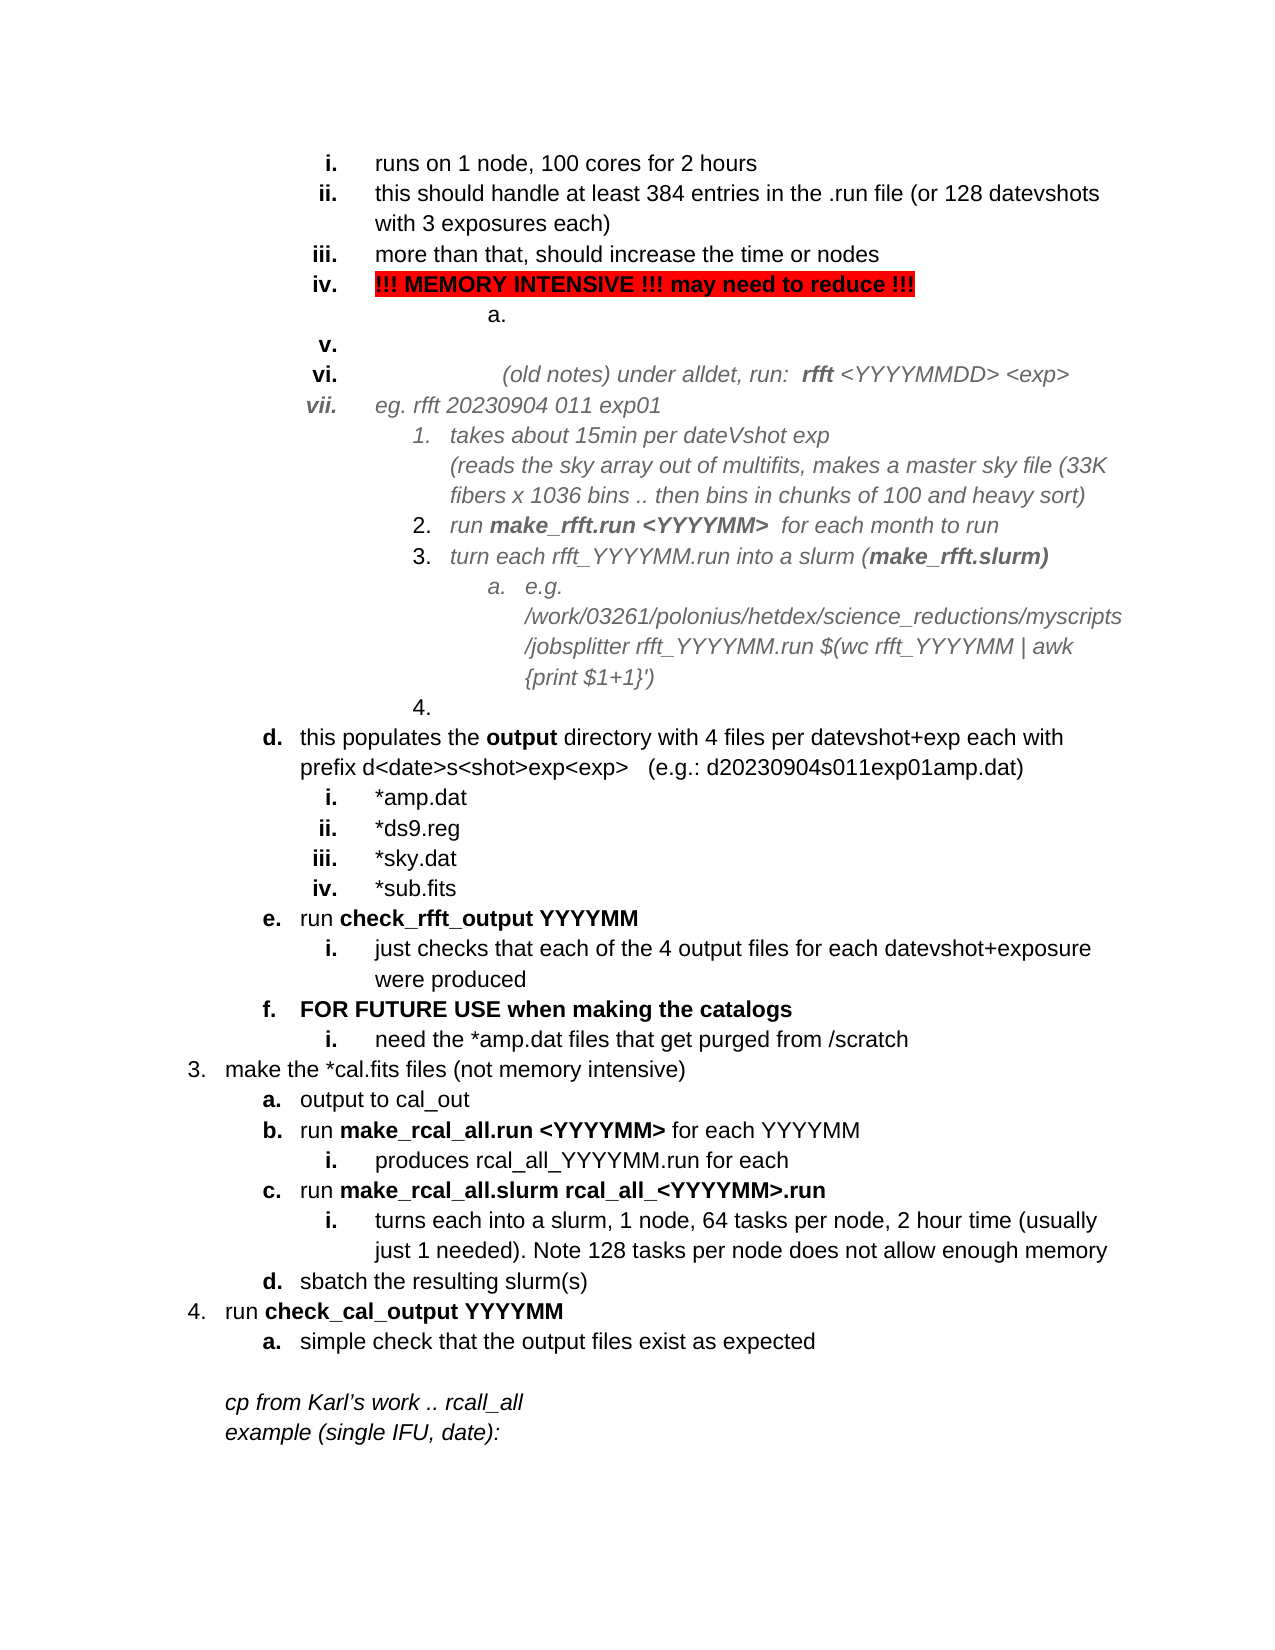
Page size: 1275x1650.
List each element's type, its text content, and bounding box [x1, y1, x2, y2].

list need the *amp.dat files that get purged from /scratch [337, 1026, 1125, 1052]
list run make_rcal_all.run <YYYYMM> for each YYYYMM [262, 1117, 1125, 1143]
list this should handle at least 384 entries in the .run file (or 128 datevshots with 3 exposures each) [337, 180, 1125, 237]
list turns each into a slurm, 1 node, 64 tasks per node, 2 hour time (usually just 1 needed). Note 128 tasks per node does not allow enough memory [337, 1207, 1125, 1264]
list run check_cal_output YYYYMM [187, 1298, 1125, 1324]
list produces rcal_all_YYYYMM.run for each [337, 1147, 1125, 1173]
list takes about 15min per dateVshot exp (reads the sky array out of multifits, makes a master sky file (33K fibers x 1036 bins .. then bins in chunks of 100 and heavy sort) [412, 422, 1125, 509]
list run check_rfft_output YYYYMM [262, 905, 1125, 932]
list !!! MEMORY INTENSIVE !!! may need to reduce !!! [337, 271, 1125, 297]
list just checks that each of the 4 output files for each datevshot+exposure were produced [337, 935, 1125, 992]
list sbatch the resulting slurm(s) [262, 1268, 1125, 1294]
list run make_rcal_all.slurm rcal_all_<YYYYMM>.run [262, 1177, 1125, 1203]
list FOR FUTURE USE when making the catalogs [262, 996, 1125, 1022]
list *sub.fits [337, 875, 1125, 901]
text cp from Karl’s work .. rcall_all example (single IFU, date): [225, 1388, 1125, 1445]
list *amp.dat [337, 784, 1125, 811]
list output to cal_out [262, 1086, 1125, 1113]
list run make_rfft.run <YYYYMM> for each month to run [412, 512, 1125, 539]
list (old notes) under alldet, run: rfft <YYYYMMDD> <exp> [337, 361, 1125, 388]
list eg. rfft 20230904 011 exp01 [337, 392, 1125, 418]
list runs on 1 node, 100 cores for 2 hours [337, 150, 1125, 176]
list *sky.dat [337, 845, 1125, 871]
list more than that, should increase the time or nodes [337, 241, 1125, 267]
list e.g. /work/03261/polonius/hetdex/science_reductions/myscripts/jobsplitter rfft_YYYYMM.run $(wc rfft_YYYYMM | awk {print $1+1}') [487, 573, 1125, 690]
list *ds9.reg [337, 814, 1125, 841]
list turn each rfft_YYYYMM.run into a slurm (make_rfft.slurm) [412, 543, 1125, 569]
list this populates the output directory with 4 files per datevshot+exp each with prefix d<date>s<shot>exp<exp> (e.g.: d20230904s011exp01amp.dat) [262, 724, 1125, 781]
list simple check that the output files exist as expected [262, 1328, 1125, 1354]
list make the *cal.fits files (not memory intensive) [187, 1056, 1125, 1083]
